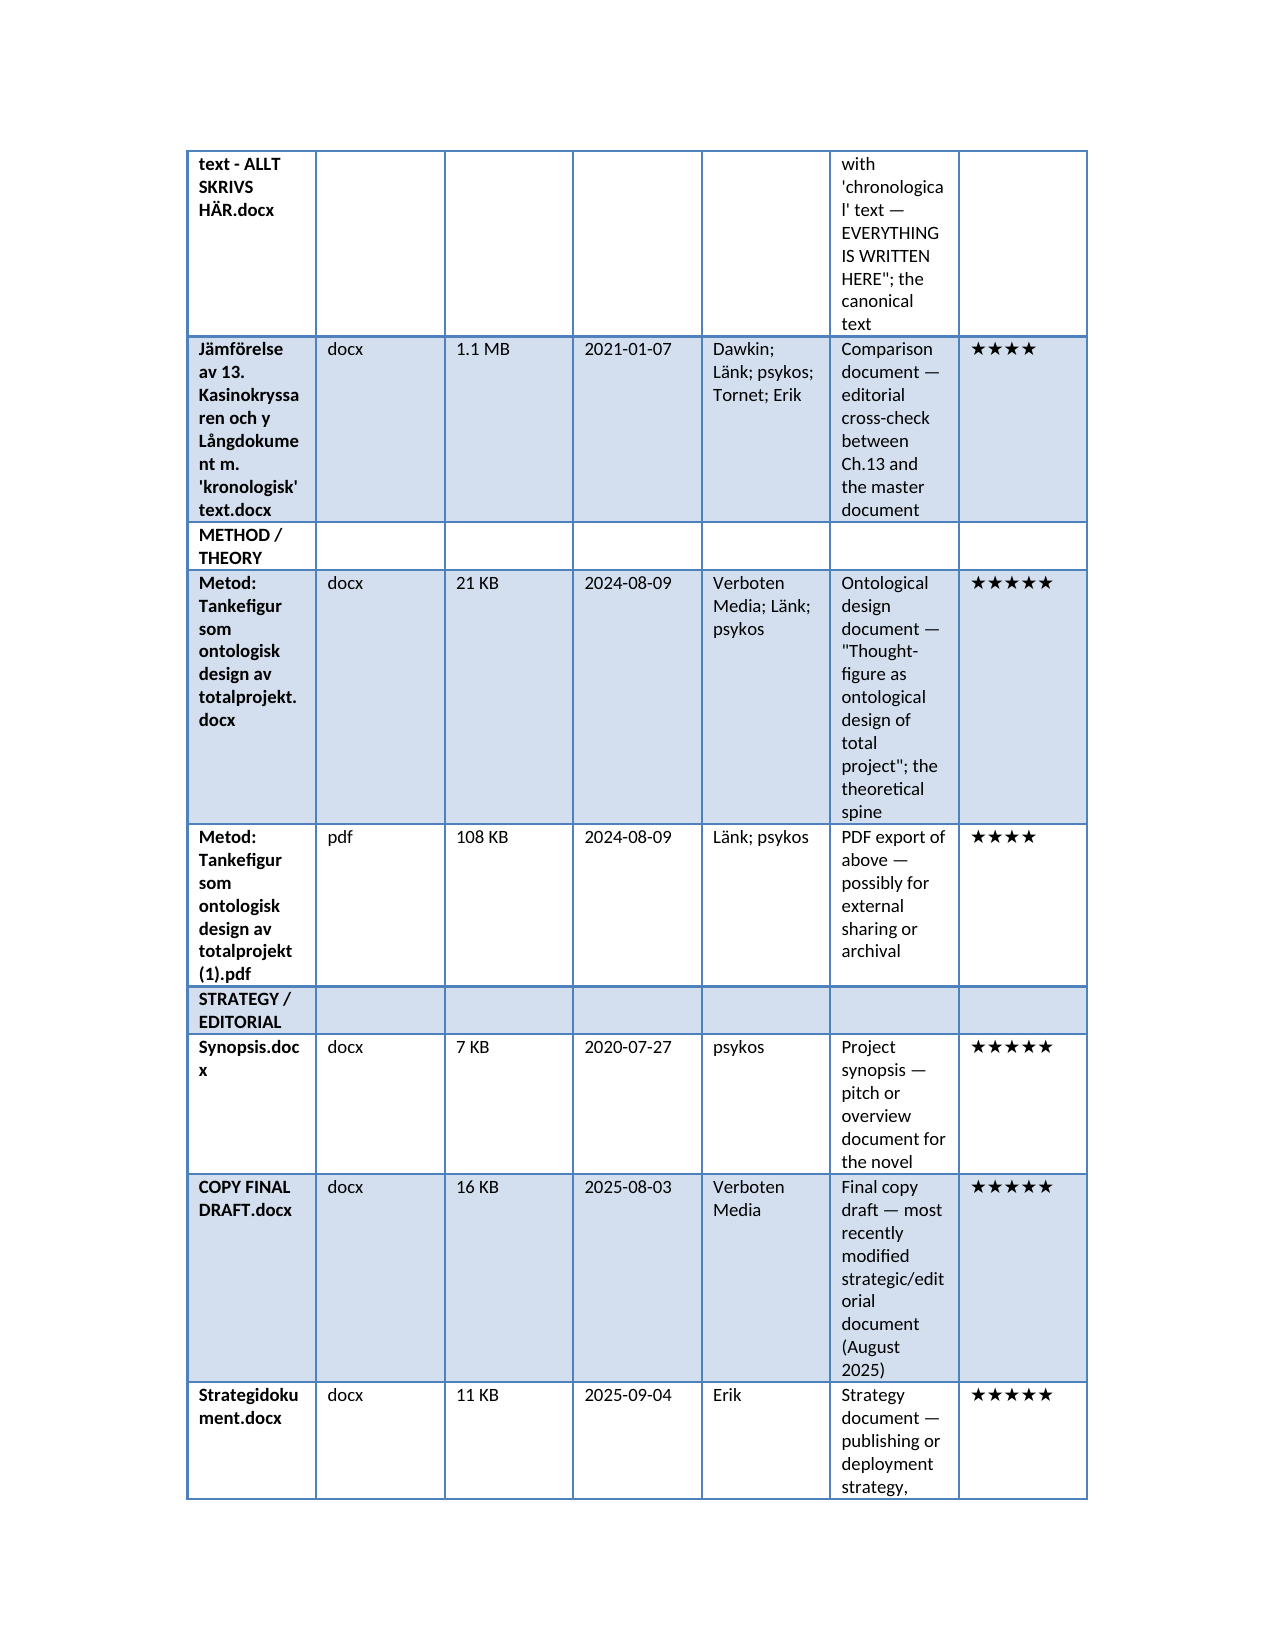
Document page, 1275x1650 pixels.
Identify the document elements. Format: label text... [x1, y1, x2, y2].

table_cell [446, 523, 572, 569]
table_cell pdf [317, 825, 444, 985]
table_cell [960, 988, 1086, 1033]
table_cell 2020-07-27 [574, 1035, 701, 1173]
table_cell Dawkin; Länk; psykos; Tornet; Erik [703, 338, 829, 521]
table_cell docx [317, 1175, 444, 1381]
table_cell [317, 152, 444, 335]
table_cell 2025-08-03 [574, 1175, 701, 1381]
table_cell Final copy draft — most recently modified strategic/editorial document (August 2025) [831, 1175, 958, 1381]
table_cell 16 KB [446, 1175, 572, 1381]
table_cell 7 KB [446, 1035, 572, 1173]
table_cell Länk; psykos [703, 825, 829, 985]
table_cell METHOD / THEORY [189, 523, 315, 569]
table_cell [446, 152, 572, 335]
table_cell docx [317, 338, 444, 521]
table_cell Project synopsis — pitch or overview document for the novel [831, 1035, 958, 1173]
table_cell [574, 988, 701, 1033]
table_cell docx [317, 1035, 444, 1173]
table_cell Strategidokument.docx [189, 1383, 315, 1498]
table_cell [831, 523, 958, 569]
table_cell psykos [703, 1035, 829, 1173]
table_cell PDF export of above — possibly for external sharing or archival [831, 825, 958, 985]
table_cell Ontological design document — "Thought-figure as ontological design of total project"; the theoretical spine [831, 571, 958, 823]
table_cell Strategy document — publishing or deployment strategy, [831, 1383, 958, 1498]
table_cell [574, 152, 701, 335]
table_cell Erik [703, 1383, 829, 1498]
table_cell [703, 523, 829, 569]
table_cell 108 KB [446, 825, 572, 985]
table_cell 11 KB [446, 1383, 572, 1498]
table_cell [703, 988, 829, 1033]
table_cell 21 KB [446, 571, 572, 823]
table_cell Comparison document — editorial cross-check between Ch.13 and the master document [831, 338, 958, 521]
table_cell Metod: Tankefigur som ontologisk design av totalprojekt (1).pdf [189, 825, 315, 985]
table_cell [446, 988, 572, 1033]
table_cell Synopsis.docx [189, 1035, 315, 1173]
table_cell [960, 523, 1086, 569]
table_cell 2024-08-09 [574, 825, 701, 985]
table_cell ★★★★★ [960, 1175, 1086, 1381]
table_cell Metod: Tankefigur som ontologisk design av totalprojekt.docx [189, 571, 315, 823]
table_cell docx [317, 571, 444, 823]
table_cell ★★★★★ [960, 1383, 1086, 1498]
table_cell Jämförelse av 13. Kasinokryssaren och y Långdokument m. 'kronologisk' text.docx [189, 338, 315, 521]
table_cell ★★★★★ [960, 571, 1086, 823]
table_cell 2025-09-04 [574, 1383, 701, 1498]
table_cell Verboten Media; Länk; psykos [703, 571, 829, 823]
table_cell [831, 988, 958, 1033]
table_cell Verboten Media [703, 1175, 829, 1381]
table_cell [317, 523, 444, 569]
table_cell 1.1 MB [446, 338, 572, 521]
table_cell [317, 988, 444, 1033]
table_cell [960, 152, 1086, 335]
table_cell docx [317, 1383, 444, 1498]
table_cell COPY FINAL DRAFT.docx [189, 1175, 315, 1381]
table_cell ★★★★★ [960, 1035, 1086, 1173]
table_cell ★★★★ [960, 825, 1086, 985]
table_cell 2021-01-07 [574, 338, 701, 521]
table_cell ★★★★ [960, 338, 1086, 521]
table_cell with 'chronological' text — EVERYTHING IS WRITTEN HERE"; the canonical text [831, 152, 958, 335]
table_cell 2024-08-09 [574, 571, 701, 823]
table_cell [574, 523, 701, 569]
table_cell STRATEGY / EDITORIAL [189, 988, 315, 1033]
table_cell [703, 152, 829, 335]
table_cell text - ALLT SKRIVS HÄR.docx [189, 152, 315, 335]
